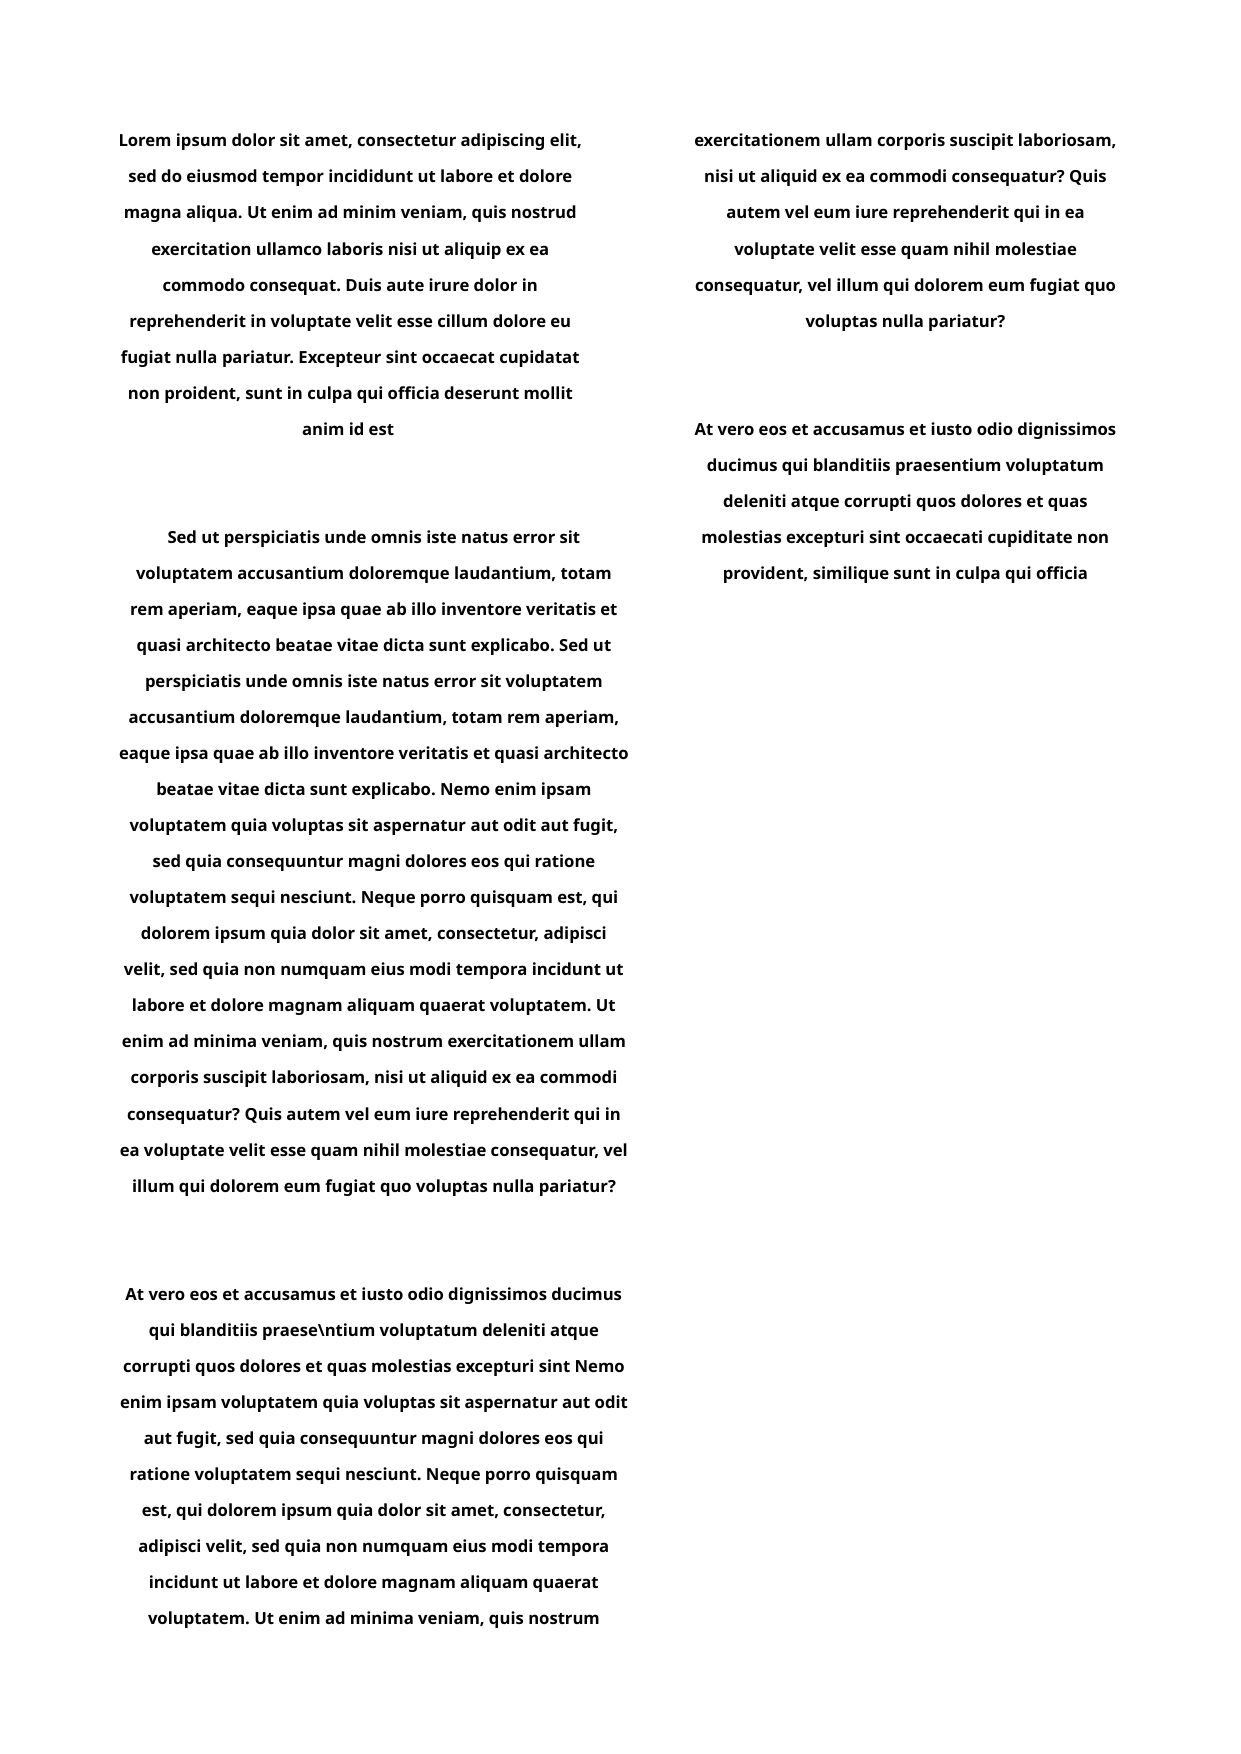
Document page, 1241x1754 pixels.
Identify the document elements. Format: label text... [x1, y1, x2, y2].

text Lorem ipsum dolor sit amet, consectetur adipiscing elit, sed do eiusmod tempor incididunt ut labore et dolore magna aliqua. Ut enim ad minim veniam, quis nostrud exercitation ullamco laboris nisi ut aliquip ex ea commodo consequat. Duis aute irure dolor in reprehenderit in voluptate velit esse cillum dolore eu fugiat nulla pariatur. Excepteur sint occaecat cupidatat non proident, sunt in culpa qui officia deserunt mollit anim id est [118, 118, 582, 442]
text At vero eos et accusamus et iusto odio dignissimos ducimus qui blanditiis praesentium voluptatum deleniti atque corrupti quos dolores et quas molestias excepturi sint occaecati cupiditate non provident, similique sunt in culpa qui officia [689, 406, 1122, 587]
text exercitationem ullam corporis suscipit laboriosam, nisi ut aliquid ex ea commodi consequatur? Quis autem vel eum iure reprehenderit qui in ea voluptate velit esse quam nihil molestiae consequatur, vel illum qui dolorem eum fugiat quo voluptas nulla pariatur? [689, 118, 1122, 334]
text Sed ut perspiciatis unde omnis iste natus error sit voluptatem accusantium doloremque laudantium, totam rem aperiam, eaque ipsa quae ab illo inventore veritatis et quasi architecto beatae vitae dicta sunt explicabo. Sed ut perspiciatis unde omnis iste natus error sit voluptatem accusantium doloremque laudantium, totam rem aperiam, eaque ipsa quae ab illo inventore veritatis et quasi architecto beatae vitae dicta sunt explicabo. Nemo enim ipsam voluptatem quia voluptas sit aspernatur aut odit aut fugit, sed quia consequuntur magni dolores eos qui ratione voluptatem sequi nesciunt. Neque porro quisquam est, qui dolorem ipsum quia dolor sit amet, consectetur, adipisci velit, sed quia non numquam eius modi tempora incidunt ut labore et dolore magnam aliquam quaerat voluptatem. Ut enim ad minima veniam, quis nostrum exercitationem ullam corporis suscipit laboriosam, nisi ut aliquid ex ea commodi consequatur? Quis autem vel eum iure reprehenderit qui in ea voluptate velit esse quam nihil molestiae consequatur, vel illum qui dolorem eum fugiat quo voluptas nulla pariatur? [118, 514, 629, 1199]
text At vero eos et accusamus et iusto odio dignissimos ducimus qui blanditiis praese\ntium voluptatum deleniti atque corrupti quos dolores et quas molestias excepturi sint Nemo enim ipsam voluptatem quia voluptas sit aspernatur aut odit aut fugit, sed quia consequuntur magni dolores eos qui ratione voluptatem sequi nesciunt. Neque porro quisquam est, qui dolorem ipsum quia dolor sit amet, consectetur, adipisci velit, sed quia non numquam eius modi tempora incidunt ut labore et dolore magnam aliquam quaerat voluptatem. Ut enim ad minima veniam, quis nostrum [118, 1271, 629, 1632]
